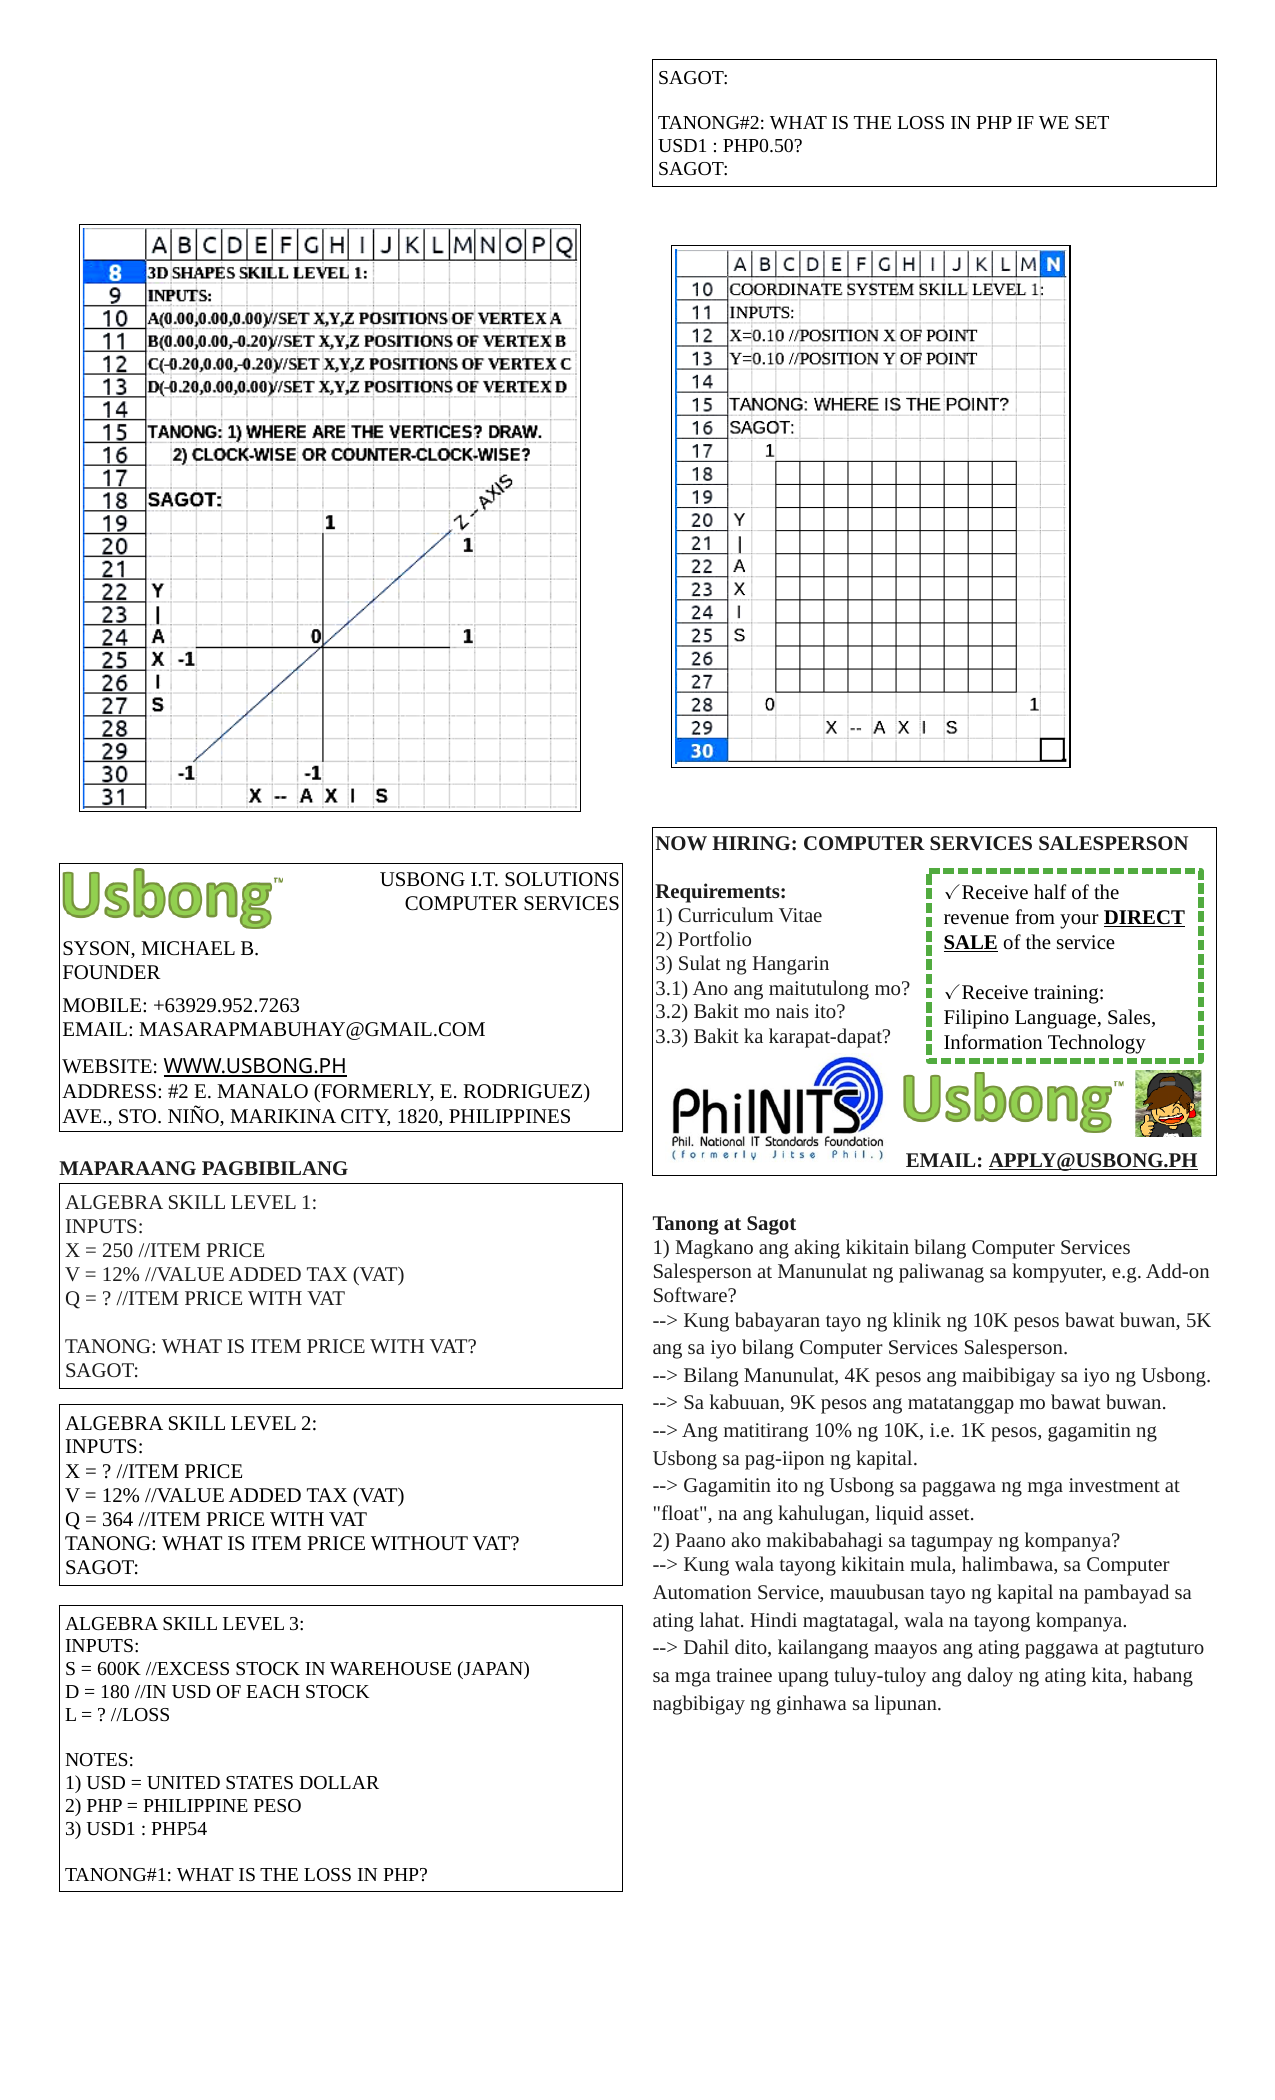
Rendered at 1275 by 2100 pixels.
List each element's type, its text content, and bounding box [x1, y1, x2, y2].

picture [62, 868, 283, 929]
table_header ALGEBRA SKILL LEVEL 3: INPUTS: S = 600K //EXCESS STOCK IN WAREHOUSE (JAPAN) D = 180 //IN USD OF EACH STOCK L = ? //LOSS NOTES: 1) USD = UNITED STATES DOLLAR 2) PHP = PHILIPPINE PESO 3) USD1 : PHP54 TANONG#1: WHAT IS THE LOSS IN PHP? [60, 1606, 622, 1891]
text --> Kung babayaran tayo ng klinik ng 10K pesos bawat buwan, 5K ang sa iyo bilang Computer Services Salesperson. --> Bilang Manunulat, 4K pesos ang maibibigay sa iyo ng Usbong. --> Sa kabuuan, 9K pesos ang matatanggap mo bawat buwan. --> Ang matitirang 10% ng 10K, i.e. 1K pesos, gagamitin ng Usbong sa pag-iipon ng kapital. --> Gagamitin ito ng Usbong sa paggawa ng mga investment at "float", na ang kahulugan, liquid asset. [652, 1307, 1216, 1525]
table_header USBONG I.T. SOLUTIONS COMPUTER SERVICES SYSON, MICHAEL B. FOUNDER MOBILE: +63929.952.7263 EMAIL: MASARAPMABUHAY@GMAIL.COM WEBSITE: WWW.USBONG.PH ADDRESS: #2 E. MANALO (FORMERLY, E. RODRIGUEZ) AVE., STO. NIÑO, MARIKINA CITY, 1820, PHILIPPINES [60, 864, 622, 1131]
picture [1135, 1070, 1202, 1137]
text MAPARAANG PAGBIBILANG [59, 1156, 623, 1180]
picture [675, 249, 1067, 764]
table_header ALGEBRA SKILL LEVEL 2: INPUTS: X = ? //ITEM PRICE V = 12% //VALUE ADDED TAX (VAT) Q = 364 //ITEM PRICE WITH VAT TANONG: WHAT IS ITEM PRICE WITHOUT VAT? SAGOT: [60, 1405, 622, 1584]
subtitle Tanong at Sagot [652, 1211, 1216, 1235]
subtitle 1) Magkano ang aking kikitain bilang Computer Services Salesperson at Manunulat ng paliwanag sa kompyuter, e.g. Add-on Software? [652, 1235, 1216, 1307]
picture [665, 1053, 890, 1163]
picture [82, 228, 578, 809]
subtitle 2) Paano ako makibabahagi sa tagumpay ng kompanya? [652, 1528, 1216, 1552]
table_header NOW HIRING: COMPUTER SERVICES SALESPERSON Requirements: 1) Curriculum Vitae 2) Portfolio 3) Sulat ng Hangarin 3.1) Ano ang maitutulong mo? 3.2) Bakit mo nais ito? 3.3) Bakit ka karapat-dapat? EMAIL: APPLY@USBONG.PH [653, 828, 1216, 1175]
table_header SAGOT: TANONG#2: WHAT IS THE LOSS IN PHP IF WE SET USD1 : PHP0.50? SAGOT: [653, 60, 1216, 186]
picture [903, 1072, 1124, 1133]
text --> Kung wala tayong kikitain mula, halimbawa, sa Computer Automation Service, mauubusan tayo ng kapital na pambayad sa ating lahat. Hindi magtatagal, wala na tayong kompanya. --> Dahil dito, kailangang maayos ang ating paggawa at pagtuturo sa mga trainee upang tuluy-tuloy ang daloy ng ating kita, habang nagbibigay ng ginhawa sa lipunan. [652, 1552, 1216, 1714]
table_header ALGEBRA SKILL LEVEL 1: INPUTS: X = 250 //ITEM PRICE V = 12% //VALUE ADDED TAX (VAT) Q = ? //ITEM PRICE WITH VAT TANONG: WHAT IS ITEM PRICE WITH VAT? SAGOT: [60, 1184, 622, 1388]
